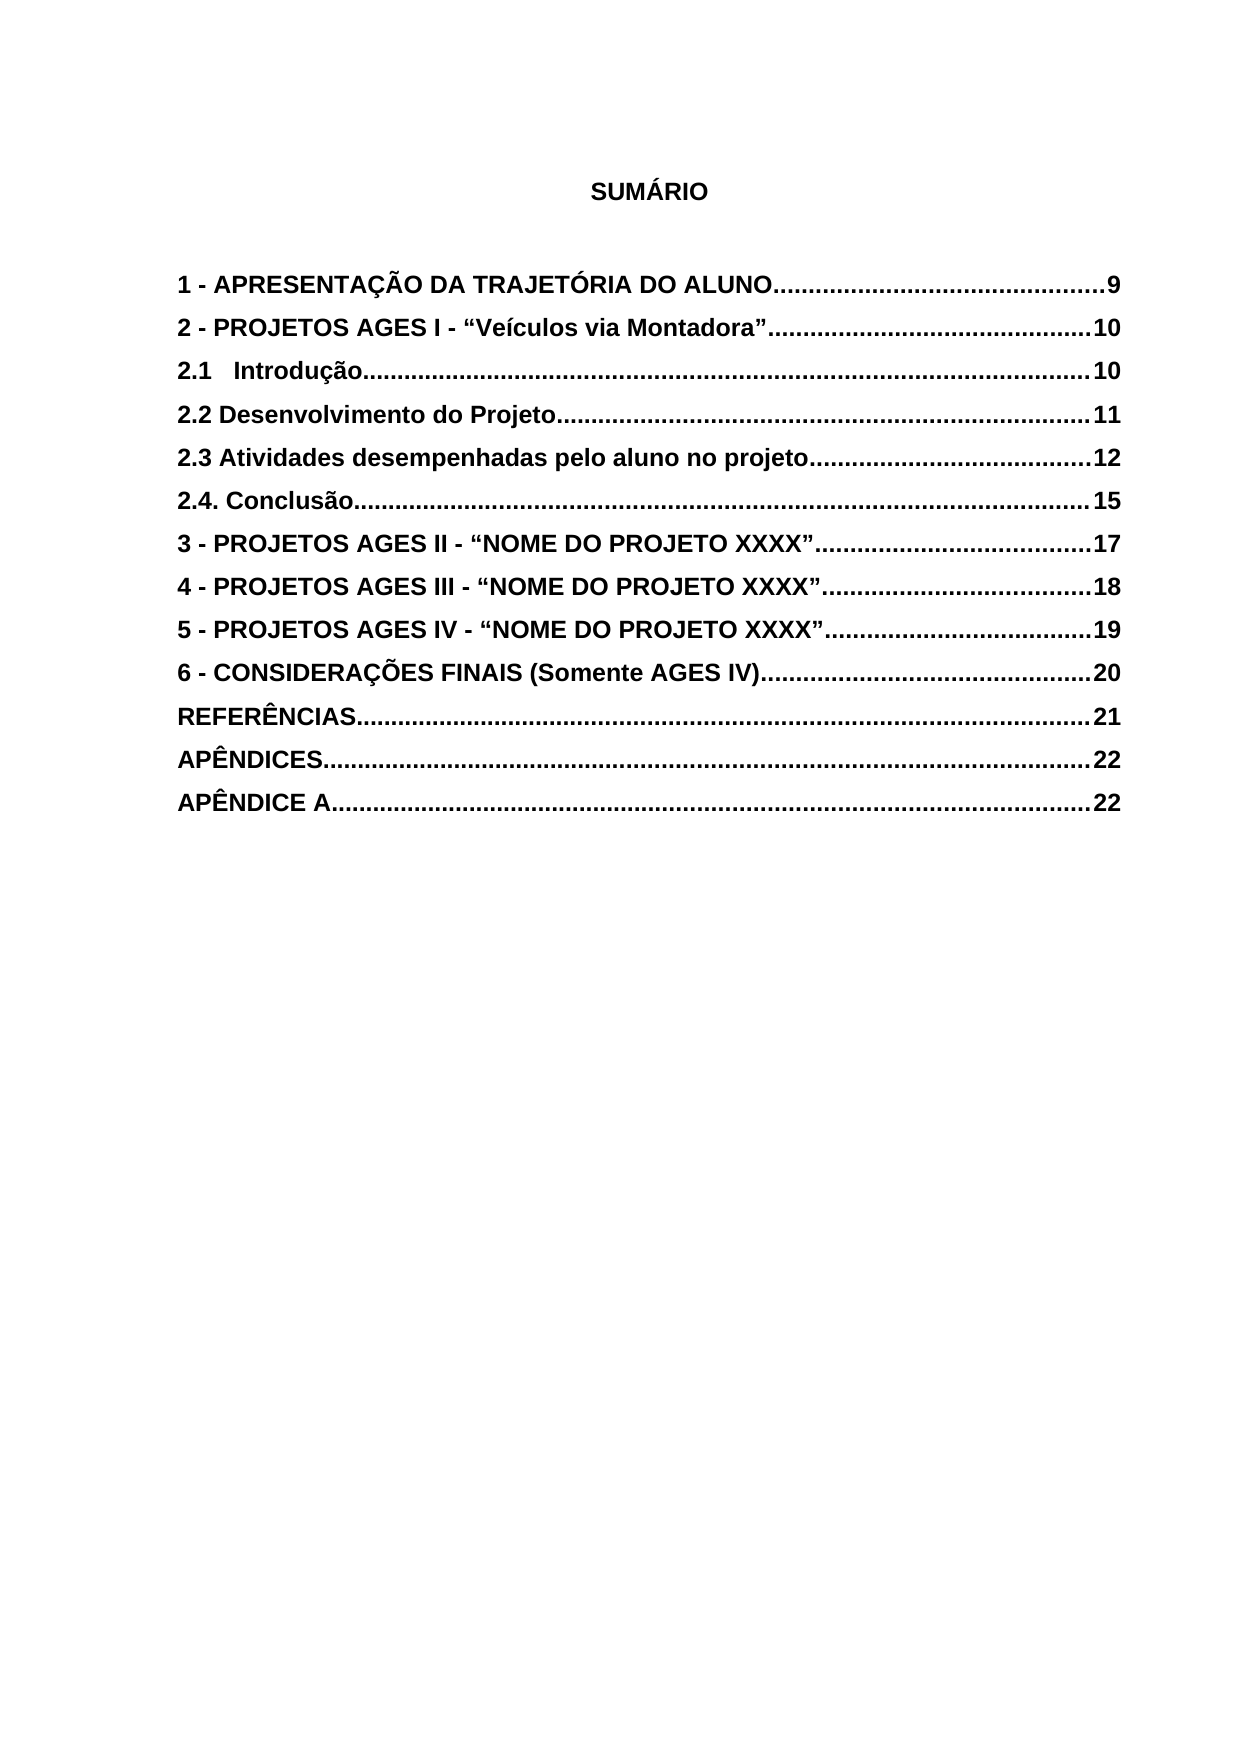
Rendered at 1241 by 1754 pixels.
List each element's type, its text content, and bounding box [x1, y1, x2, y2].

text 2.2 Desenvolvimento do Projeto 11 [177, 400, 1122, 428]
text 1 - APRESENTAÇÃO DA TRAJETÓRIA DO ALUNO 9 [177, 270, 1122, 299]
text 2 - PROJETOS AGES I - “Veículos via Montadora” 10 [177, 313, 1122, 342]
text APÊNDICE A 22 [177, 788, 1122, 817]
text 3 - PROJETOS AGES II - “NOME DO PROJETO XXXX” 17 [177, 529, 1122, 558]
text APÊNDICES 22 [177, 745, 1122, 773]
text 5 - PROJETOS AGES IV - “NOME DO PROJETO XXXX” 19 [177, 615, 1122, 644]
text SUMÁRIO [177, 177, 1122, 206]
text 2.1 Introdução 10 [177, 356, 1122, 385]
text REFERÊNCIAS 21 [177, 702, 1122, 730]
text 2.4. Conclusão 15 [177, 486, 1122, 515]
text 6 - CONSIDERAÇÕES FINAIS (Somente AGES IV) 20 [177, 658, 1122, 687]
text 2.3 Atividades desempenhadas pelo aluno no projeto 12 [177, 443, 1122, 472]
text 4 - PROJETOS AGES III - “NOME DO PROJETO XXXX” 18 [177, 572, 1122, 601]
